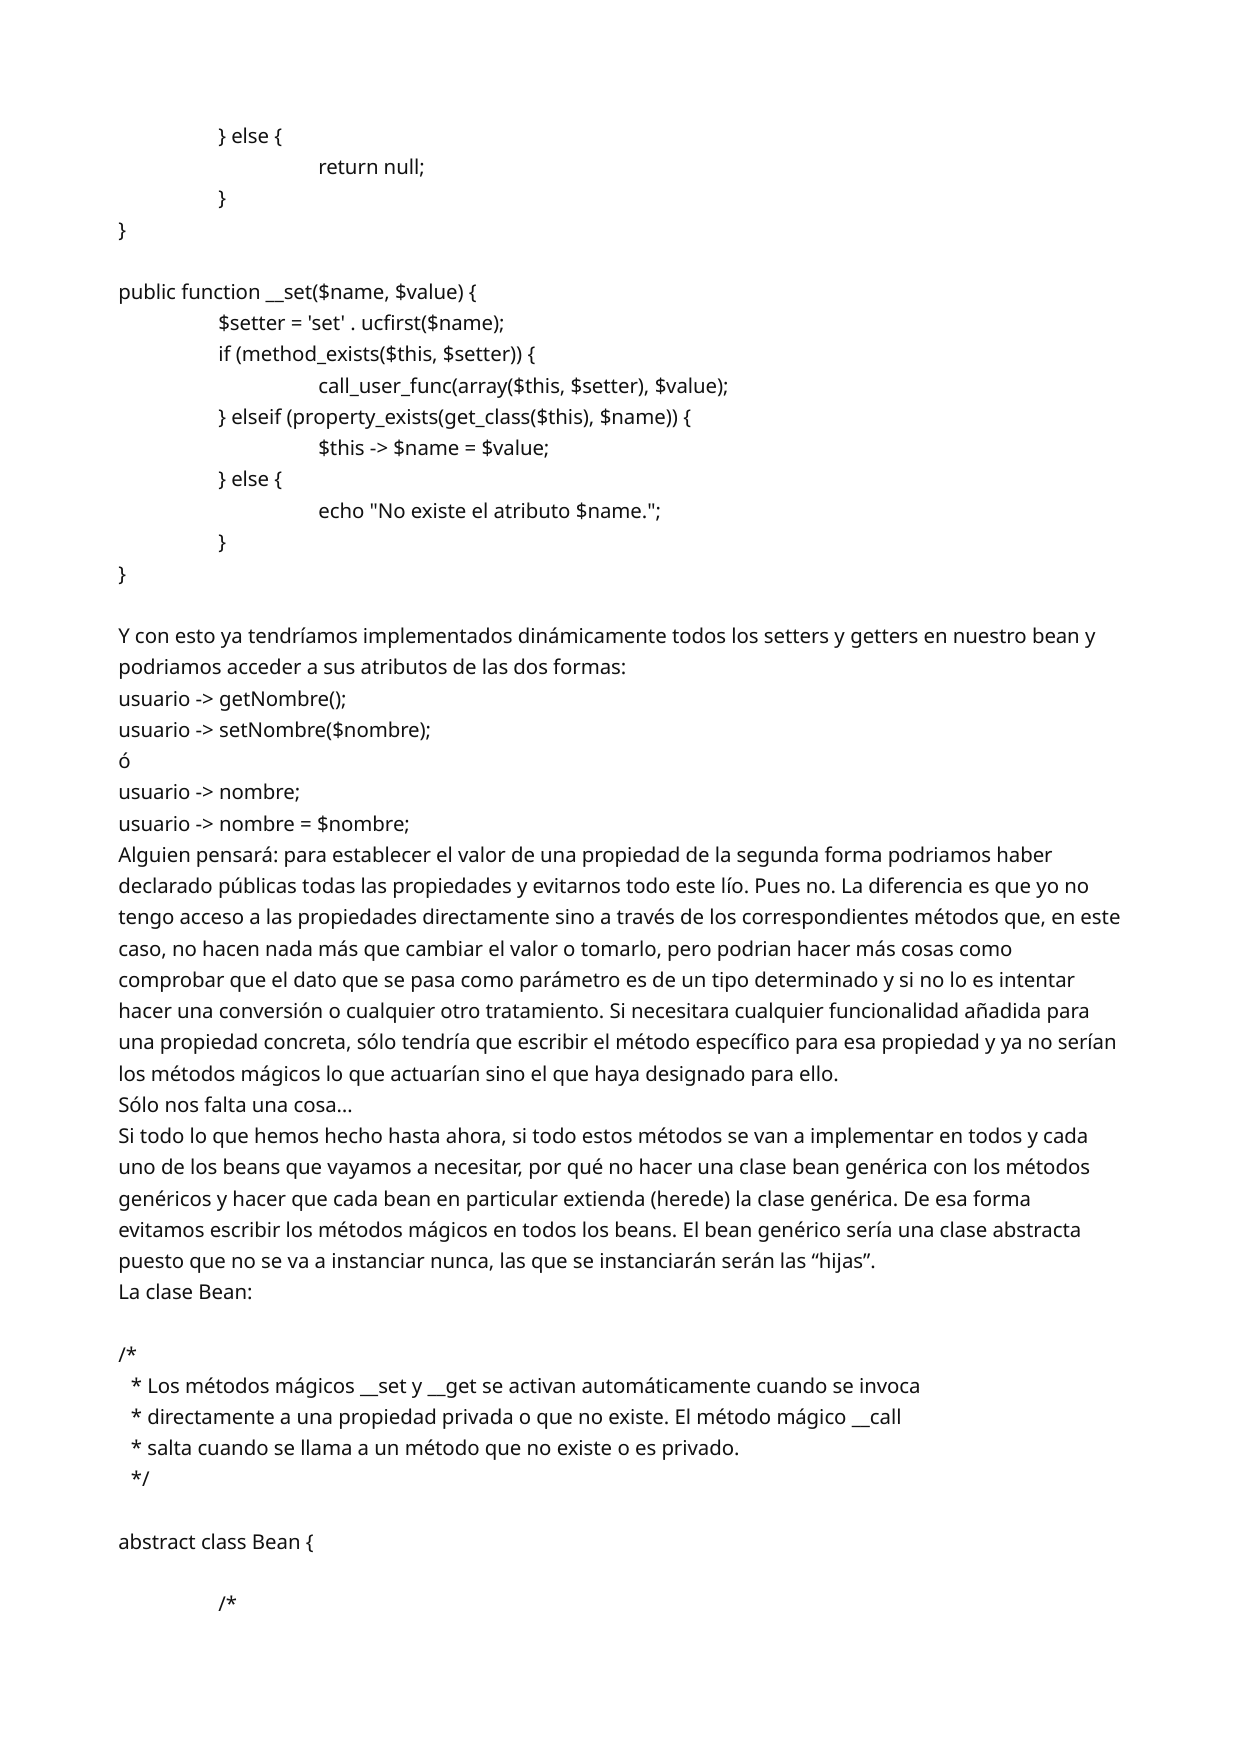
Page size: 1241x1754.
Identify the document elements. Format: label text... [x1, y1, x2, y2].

text usuario -> nombre; usuario -> nombre = $nombre; [118, 774, 1122, 837]
text /* [118, 1587, 1122, 1618]
text } elseif (property_exists(get_class($this), $name)) { [118, 399, 1122, 431]
text usuario -> getNombre(); usuario -> setNombre($nombre); [118, 681, 1122, 743]
text * directamente a una propiedad privada o que no existe. El método mágico __call [118, 1399, 1122, 1431]
text Sólo nos falta una cosa… [118, 1087, 1122, 1118]
text Y con esto ya tendríamos implementados dinámicamente todos los setters y getters en nuestro bean y podriamos acceder a sus atributos de las dos formas: [118, 618, 1122, 681]
text } [118, 181, 1122, 212]
text } else { [118, 118, 1122, 149]
text call_user_func(array($this, $setter), $value); [118, 368, 1122, 399]
text echo "No existe el atributo $name."; [118, 493, 1122, 524]
text $setter = 'set' . ucfirst($name); [118, 306, 1122, 337]
text } [118, 556, 1122, 587]
text } [118, 524, 1122, 556]
text La clase Bean: [118, 1274, 1122, 1306]
text * Los métodos mágicos __set y __get se activan automáticamente cuando se invoca [118, 1368, 1122, 1399]
text public function __set($name, $value) { [118, 274, 1122, 306]
text /* [118, 1337, 1122, 1368]
text } [118, 212, 1122, 243]
text Alguien pensará: para establecer el valor de una propiedad de la segunda forma podriamos haber declarado públicas todas las propiedades y evitarnos todo este lío. Pues no. La diferencia es que yo no tengo acceso a las propiedades directamente sino a través de los correspondientes métodos que, en este caso, no hacen nada más que cambiar el valor o tomarlo, pero podrian hacer más cosas como comprobar que el dato que se pasa como parámetro es de un tipo determinado y si no lo es intentar hacer una conversión o cualquier otro tratamiento. Si necesitara cualquier funcionalidad añadida para una propiedad concreta, sólo tendría que escribir el método específico para esa propiedad y ya no serían los métodos mágicos lo que actuarían sino el que haya designado para ello. [118, 837, 1122, 1087]
text Si todo lo que hemos hecho hasta ahora, si todo estos métodos se van a implementar en todos y cada uno de los beans que vayamos a necesitar, por qué no hacer una clase bean genérica con los métodos genéricos y hacer que cada bean en particular extienda (herede) la clase genérica. De esa forma evitamos escribir los métodos mágicos en todos los beans. El bean genérico sería una clase abstracta puesto que no se va a instanciar nunca, las que se instanciarán serán las “hijas”. [118, 1118, 1122, 1274]
text ó [118, 743, 1122, 774]
text * salta cuando se llama a un método que no existe o es privado. [118, 1431, 1122, 1462]
text */ [118, 1462, 1122, 1493]
text } else { [118, 462, 1122, 493]
text return null; [118, 149, 1122, 181]
text abstract class Bean { [118, 1524, 1122, 1556]
text $this -> $name = $value; [118, 431, 1122, 462]
text if (method_exists($this, $setter)) { [118, 337, 1122, 368]
